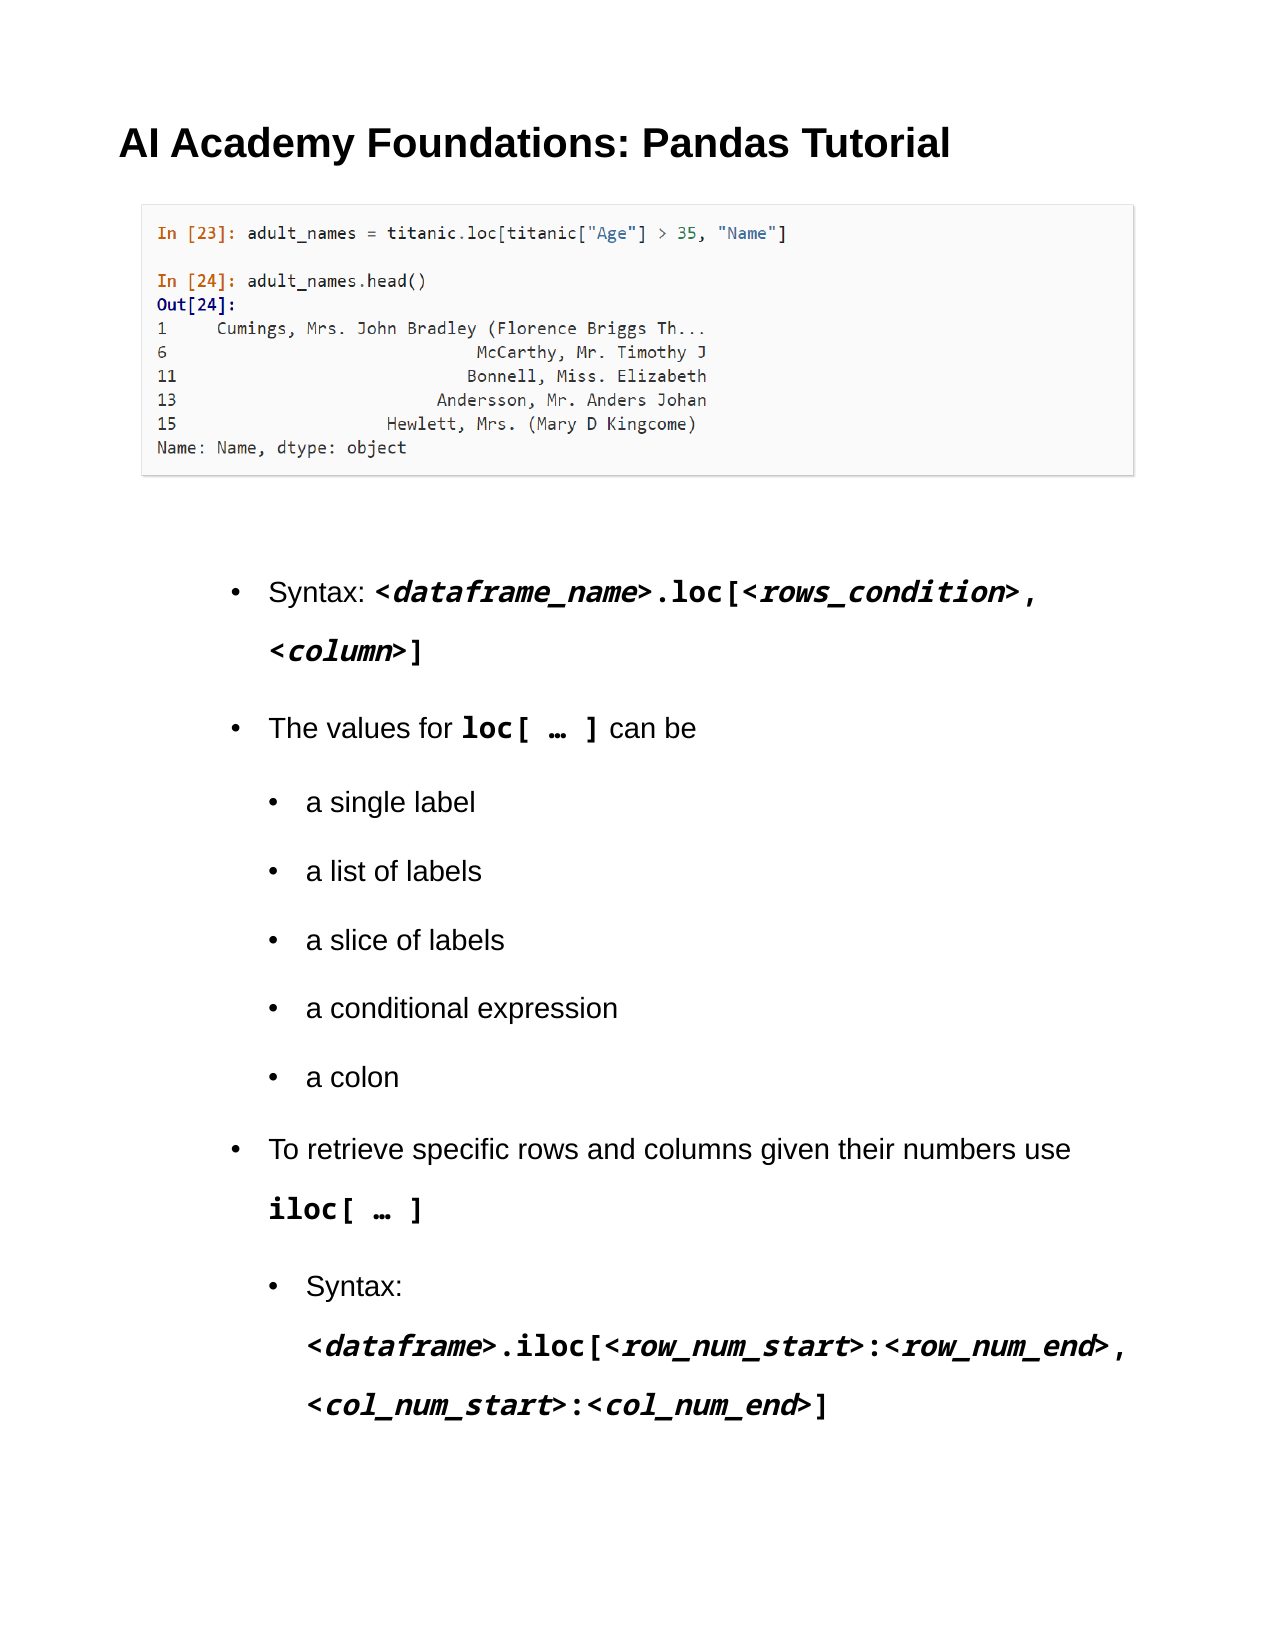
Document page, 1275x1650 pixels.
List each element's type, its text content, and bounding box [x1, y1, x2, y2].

list a single label [268, 785, 1157, 819]
picture [135, 195, 1140, 486]
list The values for loc[ … ] can be [231, 708, 1157, 747]
list a conditional expression [268, 991, 1157, 1025]
list a list of labels [268, 854, 1157, 888]
list a colon [268, 1060, 1157, 1094]
list To retrieve specific rows and columns given their numbers use iloc[ … ] [231, 1128, 1157, 1228]
list Syntax: <dataframe_name>.loc[<rows_condition>, <column>] [231, 571, 1157, 670]
list Syntax: <dataframe>.iloc[<row_num_start>:<row_num_end>, <col_num_start>:<col_num_end>] [268, 1266, 1157, 1424]
list a slice of labels [268, 923, 1157, 956]
